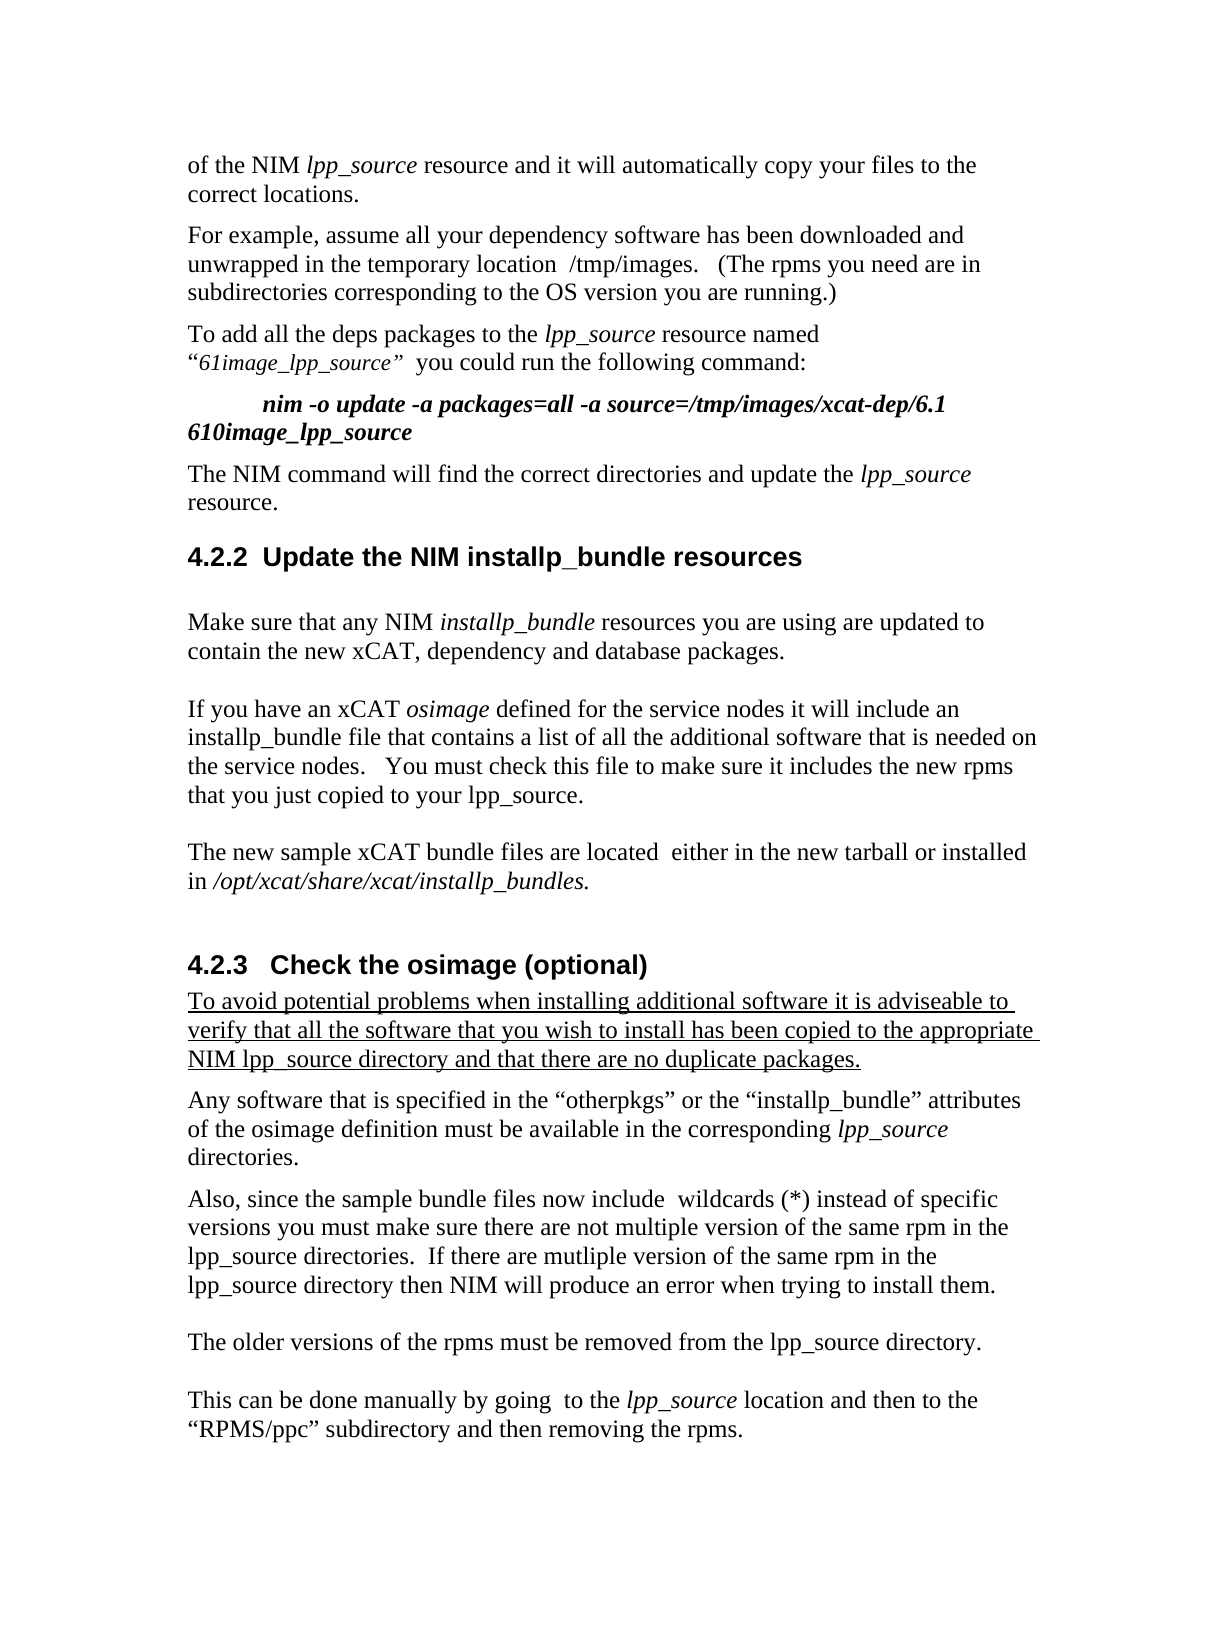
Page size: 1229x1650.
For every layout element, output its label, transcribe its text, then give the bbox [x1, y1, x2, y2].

text To avoid potential problems when installing additional software it is adviseable to verify that all the software that you wish to install has been copied to the appropriate NIM lpp_source directory and that there are no duplicate packages. [187, 986, 1041, 1072]
text To add all the deps packages to the lpp_source resource named “61image_lpp_source” you could run the following command: [187, 319, 1041, 376]
text Any software that is specified in the “otherpkgs” or the “installp_bundle” attributes of the osimage definition must be available in the corresponding lpp_source directories. [187, 1085, 1041, 1171]
text This can be done manually by going to the lpp_source location and then to the “RPMS/ppc” subdirectory and then removing the rpms. [187, 1385, 1041, 1442]
text The older versions of the rpms must be removed from the lpp_source directory. [187, 1327, 1041, 1356]
text nim -o update -a packages=all -a source=/tmp/images/xcat-dep/6.1 610image_lpp_source [187, 389, 1041, 446]
text The new sample xCAT bundle files are located either in the new tarball or installed in /opt/xcat/share/xcat/installp_bundles. [187, 837, 1041, 895]
text If you have an xCAT osimage defined for the service nodes it will include an installp_bundle file that contains a list of all the additional software that is needed on the service nodes. You must check this file to make sure it includes the new rpms that you just copied to your lpp_source. [187, 694, 1041, 809]
subtitle Check the osimage (optional) [187, 949, 1041, 980]
text of the NIM lpp_source resource and it will automatically copy your files to the correct locations. [187, 150, 1041, 207]
subtitle Update the NIM installp_bundle resources [187, 541, 1041, 572]
text Also, since the sample bundle files now include wildcards (*) instead of specific versions you must make sure there are not multiple version of the same rpm in the lpp_source directories. If there are mutliple version of the same rpm in the lpp_source directory then NIM will produce an error when trying to install them. [187, 1184, 1041, 1299]
text Make sure that any NIM installp_bundle resources you are using are updated to contain the new xCAT, dependency and database packages. [187, 607, 1041, 665]
text For example, assume all your dependency software has been downloaded and unwrapped in the temporary location /tmp/images. (The rpms you need are in subdirectories corresponding to the OS version you are running.) [187, 220, 1041, 306]
text The NIM command will find the correct directories and update the lpp_source resource. [187, 459, 1041, 516]
